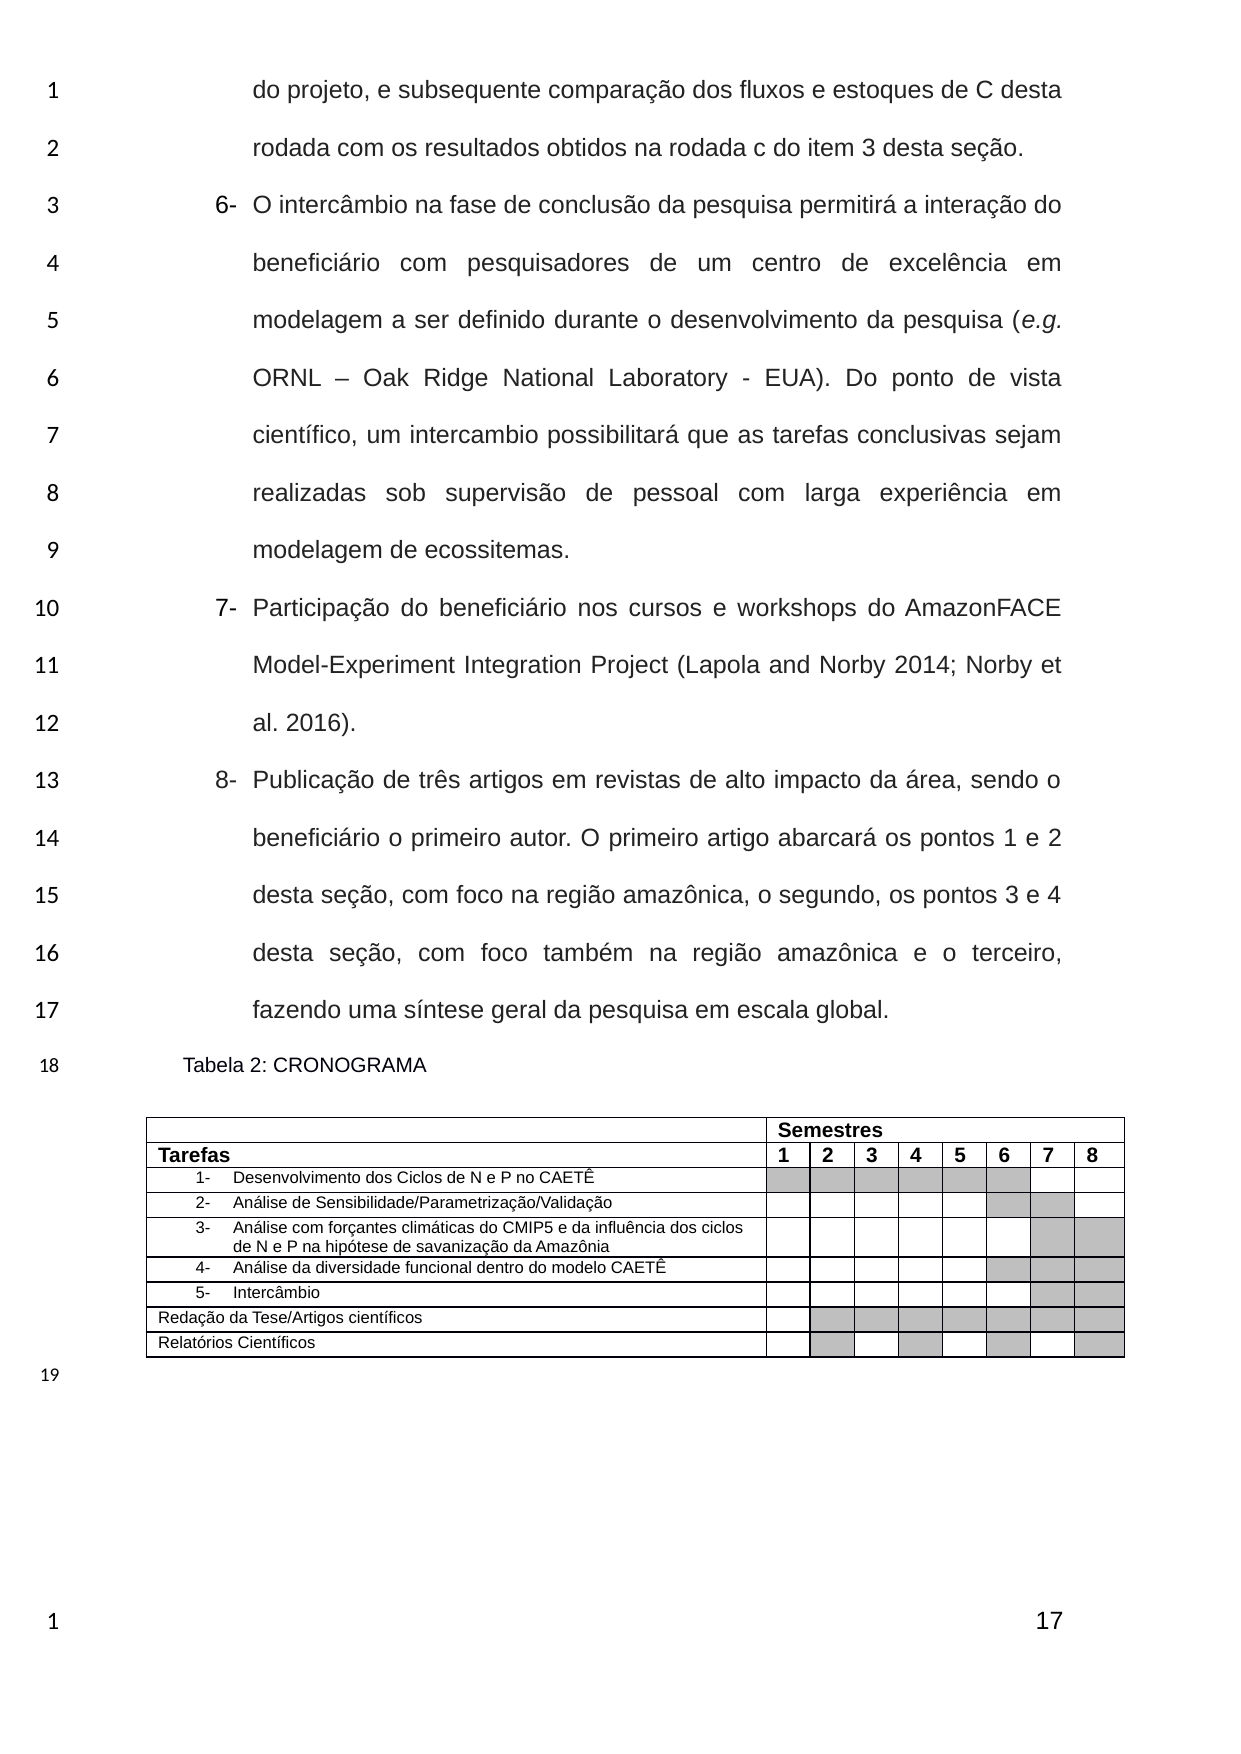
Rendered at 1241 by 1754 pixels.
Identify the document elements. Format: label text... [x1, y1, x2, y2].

table_cell [1075, 1308, 1124, 1331]
table_cell Relatórios Científicos [147, 1333, 766, 1356]
table_cell [1031, 1218, 1074, 1256]
table_cell [767, 1218, 809, 1256]
table_cell Tarefas [147, 1143, 766, 1167]
table_cell 1 [767, 1143, 809, 1167]
table_cell [943, 1168, 986, 1192]
table_cell [987, 1283, 1030, 1306]
table_cell [767, 1283, 809, 1306]
table_cell Análise da diversidade funcional dentro do modelo CAETÊ [147, 1258, 766, 1281]
table_cell Desenvolvimento dos Ciclos de N e P no CAETÊ [147, 1168, 766, 1192]
table_cell [1031, 1258, 1074, 1281]
text Tabela 2: CRONOGRAMA [177, 1052, 1063, 1076]
table_cell [943, 1283, 986, 1306]
table_cell [1031, 1168, 1074, 1192]
table_cell [855, 1193, 898, 1217]
table_cell Análise de Sensibilidade/Parametrização/Validação [147, 1193, 766, 1217]
table_cell [811, 1308, 854, 1331]
table_cell 7 [1031, 1143, 1074, 1167]
table_cell [987, 1218, 1030, 1256]
table_cell [987, 1333, 1030, 1356]
table_cell [811, 1283, 854, 1306]
table_cell [943, 1333, 986, 1356]
table_cell [1075, 1168, 1124, 1192]
table_cell [1075, 1333, 1124, 1356]
table_cell [811, 1258, 854, 1281]
table_cell [943, 1193, 986, 1217]
table_cell [1031, 1333, 1074, 1356]
table_cell [987, 1308, 1030, 1331]
table_cell [899, 1283, 942, 1306]
table_cell [855, 1168, 898, 1192]
table_cell [1031, 1283, 1074, 1306]
table_cell [1075, 1193, 1124, 1217]
table_cell 8 [1075, 1143, 1124, 1167]
table_cell [899, 1333, 942, 1356]
table_cell [855, 1258, 898, 1281]
table_cell [1075, 1218, 1124, 1256]
table_cell [899, 1258, 942, 1281]
table_cell 4 [899, 1143, 942, 1167]
table_cell [855, 1283, 898, 1306]
table_cell [855, 1333, 898, 1356]
table_cell [899, 1168, 942, 1192]
table_cell [943, 1218, 986, 1256]
table_cell 3 [855, 1143, 898, 1167]
table_cell [855, 1308, 898, 1331]
table_cell [811, 1333, 854, 1356]
table_cell [767, 1193, 809, 1217]
table_cell [899, 1193, 942, 1217]
list Publicação de três artigos em revistas de alto impacto da área, sendo o beneficiário o primeiro autor. O primeiro artigo abarcará os pontos 1 e 2 desta seção, com foco na região amazônica, o segundo, os pontos 3 e 4 desta seção, com foco também na região amazônica e o terceiro, fazendo uma síntese geral da pesquisa em escala global. [215, 765, 1063, 1024]
table_cell Análise com forçantes climáticas do CMIP5 e da influência dos ciclos de N e P na hipótese de savanização da Amazônia [147, 1218, 766, 1256]
table_cell [811, 1168, 854, 1192]
table_cell [987, 1258, 1030, 1281]
table_cell [1031, 1308, 1074, 1331]
table_cell Redação da Tese/Artigos científicos [147, 1308, 766, 1331]
table_cell [1031, 1193, 1074, 1217]
table_cell [855, 1218, 898, 1256]
table_cell [943, 1308, 986, 1331]
table_cell Intercâmbio [147, 1283, 766, 1306]
table_header [147, 1118, 766, 1142]
table_cell [767, 1168, 809, 1192]
table_header Semestres [767, 1118, 1124, 1142]
table_cell [811, 1218, 854, 1256]
table_cell 2 [811, 1143, 854, 1167]
table_cell 6 [987, 1143, 1030, 1167]
list Participação do beneficiário nos cursos e workshops do AmazonFACE Model-Experiment Integration Project (Lapola and Norby 2014; Norby et al. 2016). [215, 592, 1063, 736]
table_cell [767, 1333, 809, 1356]
table_cell [899, 1218, 942, 1256]
table_cell 5 [943, 1143, 986, 1167]
table_cell [767, 1308, 809, 1331]
table_cell [899, 1308, 942, 1331]
table_cell [943, 1258, 986, 1281]
table_cell [767, 1258, 809, 1281]
table_cell [987, 1168, 1030, 1192]
list O intercâmbio na fase de conclusão da pesquisa permitirá a interação do beneficiário com pesquisadores de um centro de excelência em modelagem a ser definido durante o desenvolvimento da pesquisa (e.g. ORNL – Oak Ridge National Laboratory - EUA). Do ponto de vista científico, um intercambio possibilitará que as tarefas conclusivas sejam realizadas sob supervisão de pessoal com larga experiência em modelagem de ecossitemas. [215, 190, 1063, 564]
table_cell [811, 1193, 854, 1217]
table_cell [1075, 1283, 1124, 1306]
list do projeto, e subsequente comparação dos fluxos e estoques de C desta rodada com os resultados obtidos na rodada c do item 3 desta seção. [215, 75, 1063, 161]
table_cell [987, 1193, 1030, 1217]
table_cell [1075, 1258, 1124, 1281]
